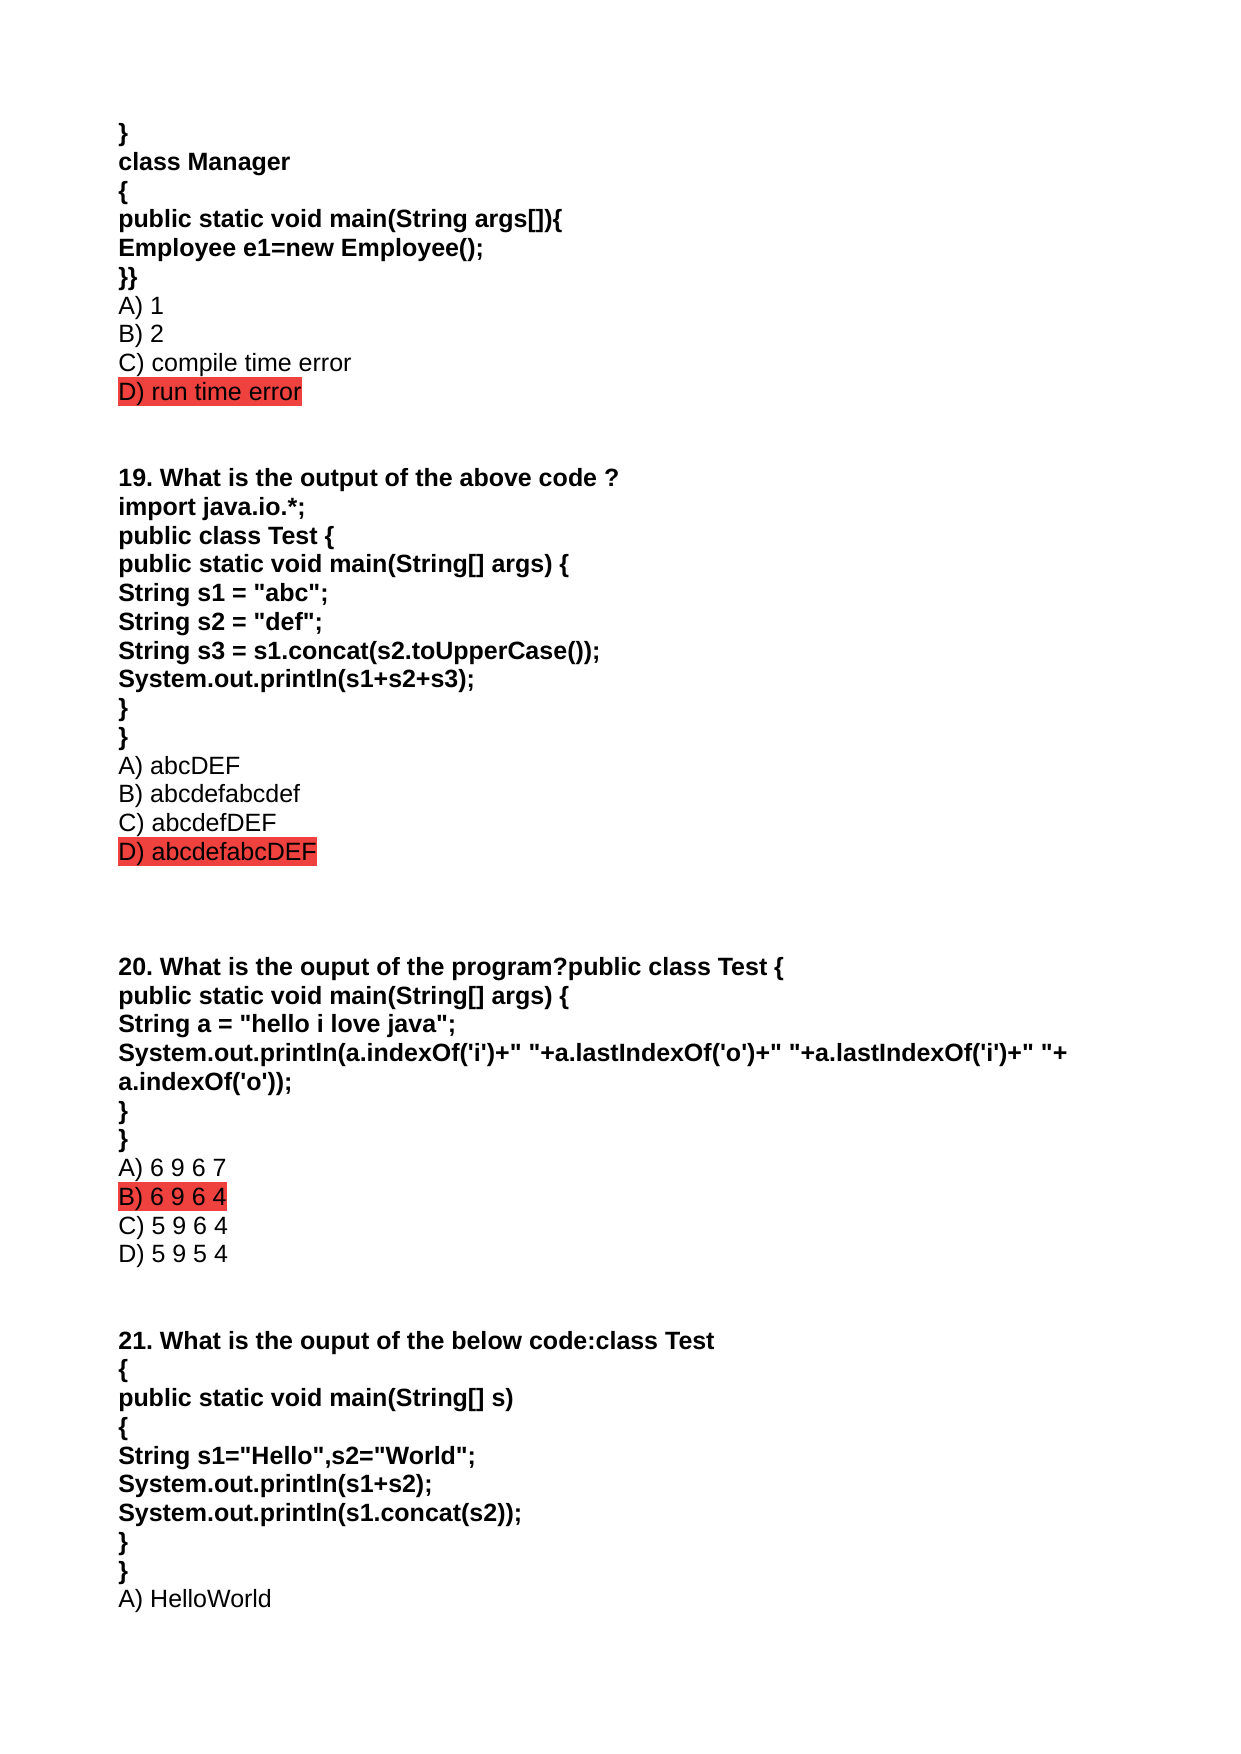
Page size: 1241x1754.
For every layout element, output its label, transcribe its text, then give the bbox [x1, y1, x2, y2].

text System.out.println(s1+s2); [118, 1469, 1122, 1498]
text } [118, 118, 1122, 147]
text public static void main(String[] s) [118, 1383, 1122, 1412]
text public static void main(String[] args) { [118, 549, 1122, 578]
text class Manager [118, 147, 1122, 176]
text } [118, 1096, 1122, 1124]
text D) run time error [118, 377, 1122, 406]
text D) 5 9 5 4 [118, 1239, 1122, 1268]
text public static void main(String args[]){ [118, 204, 1122, 233]
text A) HelloWorld [118, 1584, 1122, 1613]
text } [118, 693, 1122, 722]
text }} [118, 262, 1122, 291]
text } [118, 1527, 1122, 1556]
text } [118, 1124, 1122, 1153]
text String s1 = "abc"; [118, 578, 1122, 607]
text System.out.println(a.indexOf('i')+" "+a.lastIndexOf('o')+" "+a.lastIndexOf('i')+" "+ a.indexOf('o')); [118, 1038, 1122, 1096]
text C) compile time error [118, 348, 1122, 377]
text A) abcDEF [118, 751, 1122, 779]
text } [118, 1556, 1122, 1584]
text String s2 = "def"; [118, 607, 1122, 636]
text C) abcdefDEF [118, 808, 1122, 837]
text public class Test { [118, 521, 1122, 549]
text Employee e1=new Employee(); [118, 233, 1122, 262]
text } [118, 722, 1122, 751]
text { [118, 1354, 1122, 1383]
text D) abcdefabcDEF [118, 837, 1122, 866]
text 20. What is the ouput of the program?public class Test { [118, 952, 1122, 981]
text String a = "hello i love java"; [118, 1009, 1122, 1038]
text A) 1 [118, 291, 1122, 319]
text System.out.println(s1+s2+s3); [118, 664, 1122, 693]
text String s1="Hello",s2="World"; [118, 1441, 1122, 1469]
text B) abcdefabcdef [118, 779, 1122, 808]
text 19. What is the output of the above code ? [118, 463, 1122, 492]
text import java.io.*; [118, 492, 1122, 521]
text public static void main(String[] args) { [118, 981, 1122, 1009]
text B) 6 9 6 4 [118, 1182, 1122, 1211]
text A) 6 9 6 7 [118, 1153, 1122, 1182]
text { [118, 176, 1122, 204]
text 21. What is the ouput of the below code:class Test [118, 1326, 1122, 1354]
text { [118, 1412, 1122, 1441]
text C) 5 9 6 4 [118, 1211, 1122, 1239]
text B) 2 [118, 319, 1122, 348]
text System.out.println(s1.concat(s2)); [118, 1498, 1122, 1527]
text String s3 = s1.concat(s2.toUpperCase()); [118, 636, 1122, 664]
